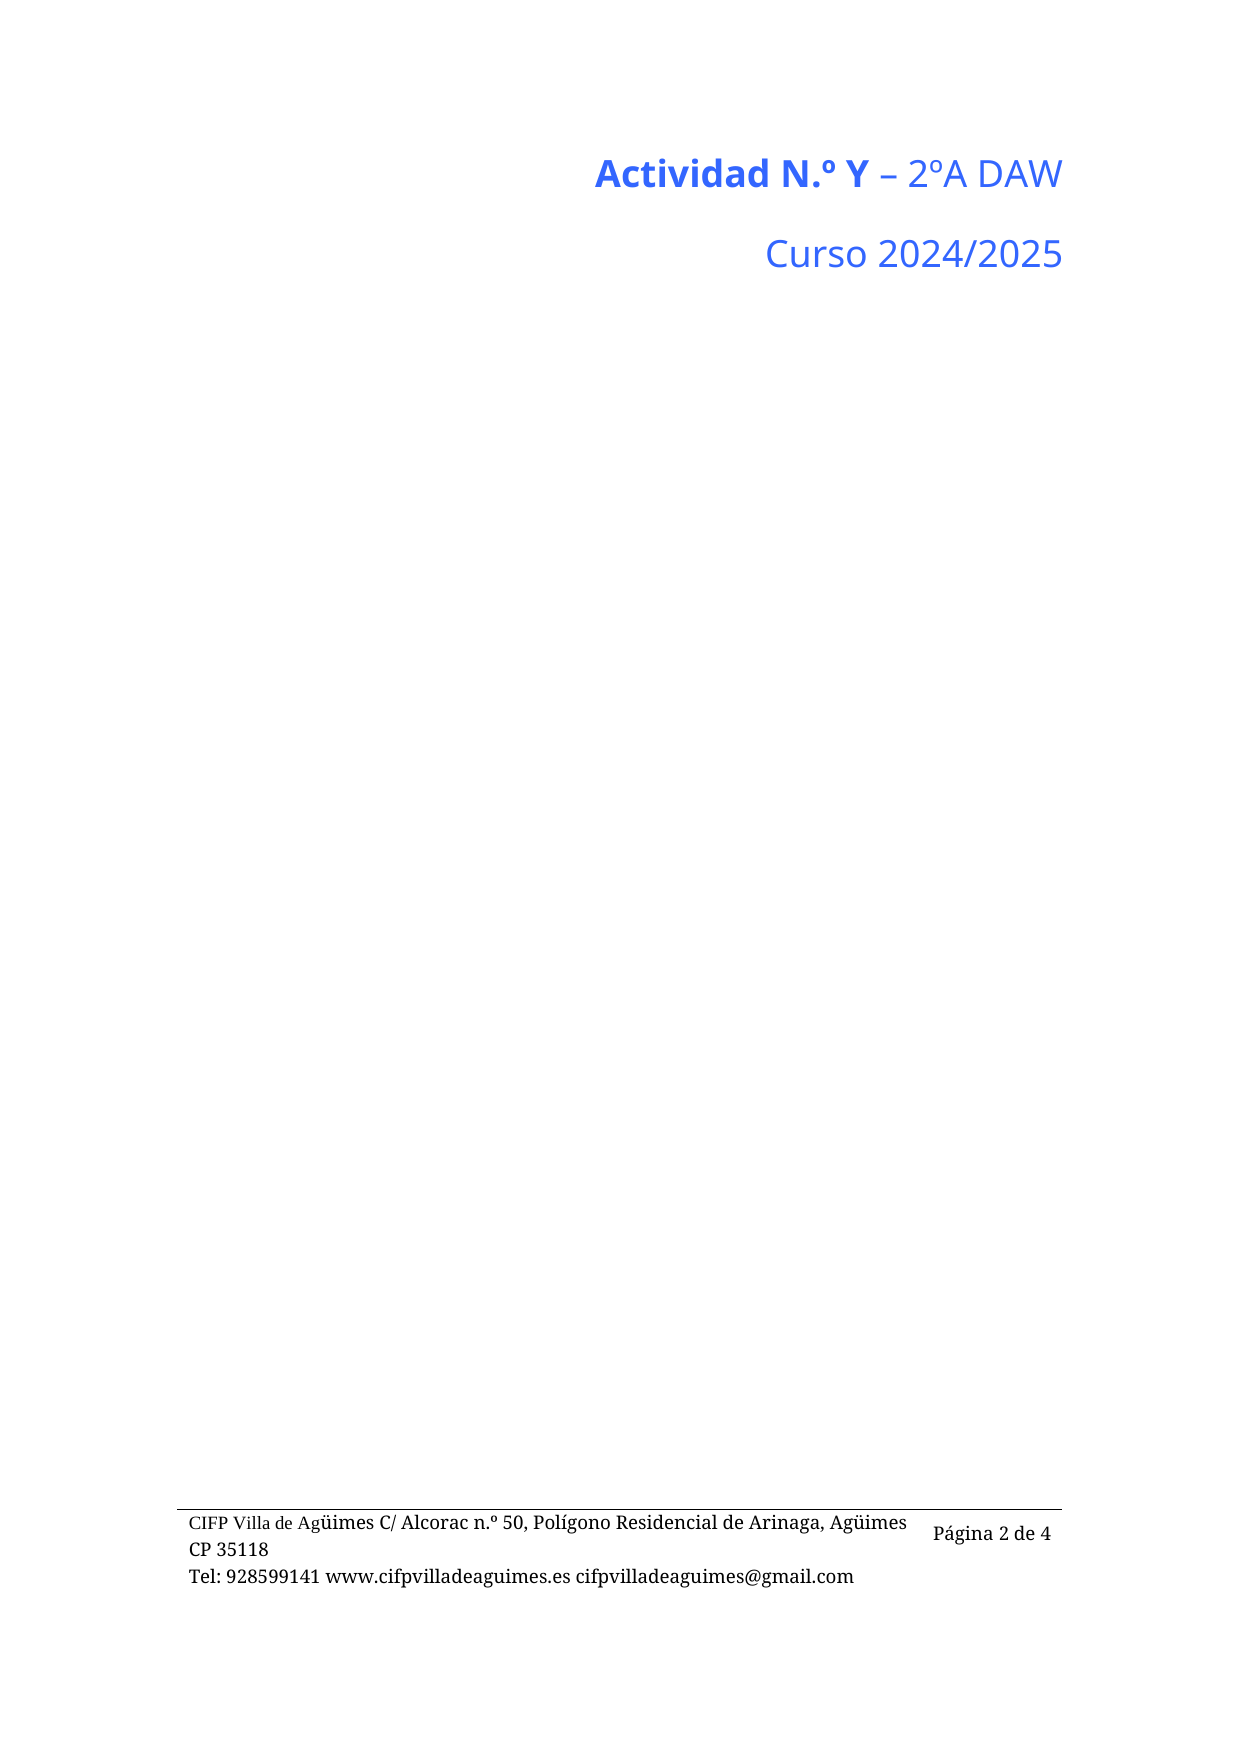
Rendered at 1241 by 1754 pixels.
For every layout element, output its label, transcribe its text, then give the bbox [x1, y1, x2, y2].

text Curso 2024/2025 [177, 227, 1063, 278]
text Actividad N.º Y – 2ºA DAW [177, 148, 1063, 199]
